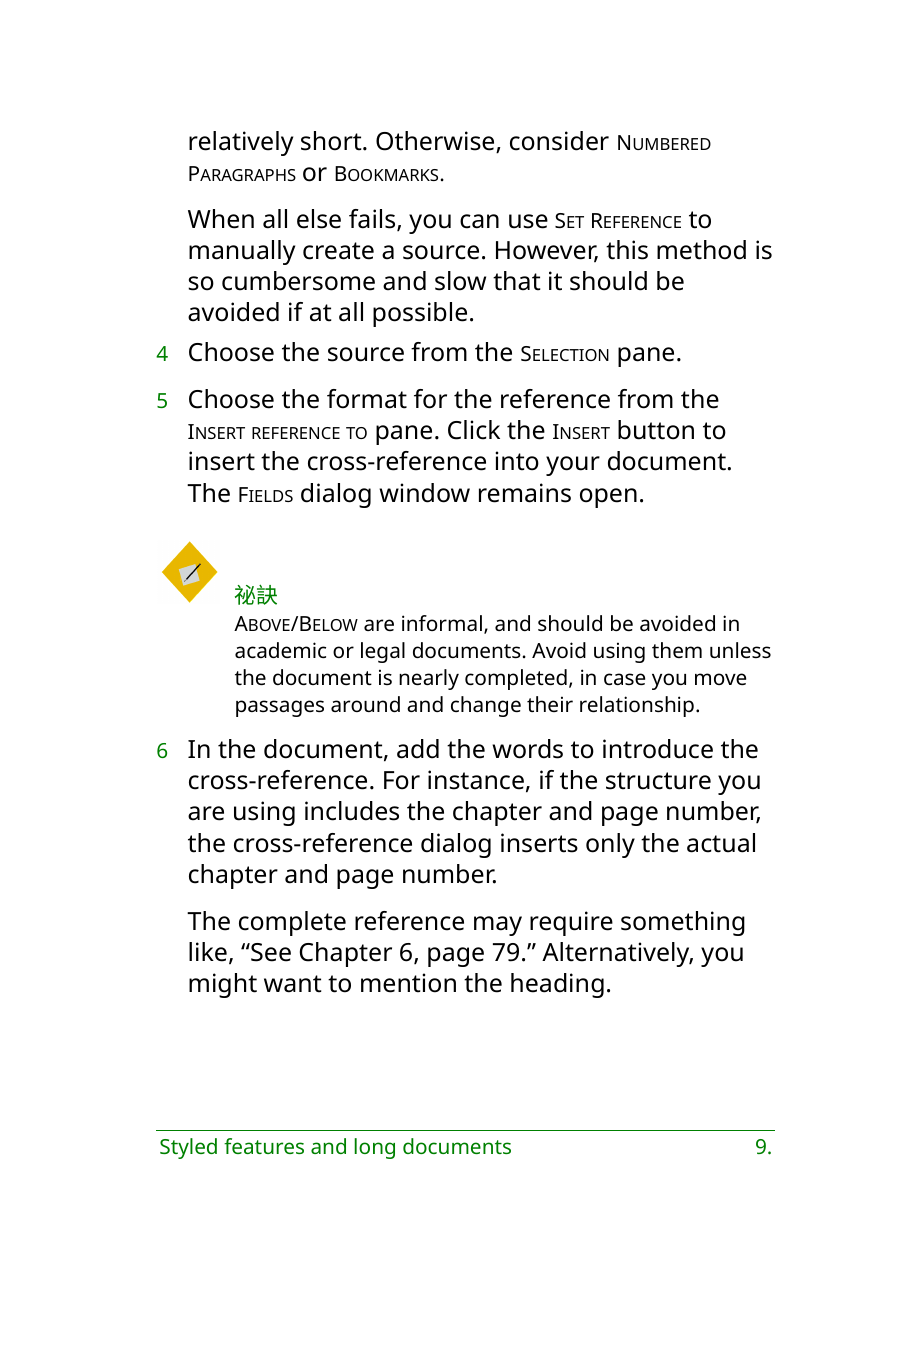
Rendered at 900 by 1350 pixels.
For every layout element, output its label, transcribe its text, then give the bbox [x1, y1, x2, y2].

list In the document, add the words to introduce the cross-reference. For instance, if the structure you are using includes the chapter and page number, the cross-reference dialog inserts only the actual chapter and page number. [156, 733, 775, 889]
text Above/Below are informal, and should be avoided in academic or legal documents. Avoid using them unless the document is nearly completed, in case you move passages around and change their relationship. [234, 609, 775, 718]
list Choose the format for the reference from the Insert reference to pane. Click the Insert button to insert the cross-reference into your document. The Fields dialog window remains open. [156, 383, 775, 508]
picture [157, 540, 220, 604]
list relatively short. Otherwise, consider Numbered Paragraphs or Bookmarks. [156, 125, 775, 187]
list 祕訣 [156, 539, 775, 609]
text When all else fails, you can use Set Reference to manually create a source. However, this method is so cumbersome and slow that it should be avoided if at all possible. [187, 203, 775, 328]
text The complete reference may require something like, “See Chapter 6, page 79.” Alternatively, you might want to mention the heading. [187, 905, 775, 999]
list Choose the source from the Selection pane. [156, 336, 775, 368]
